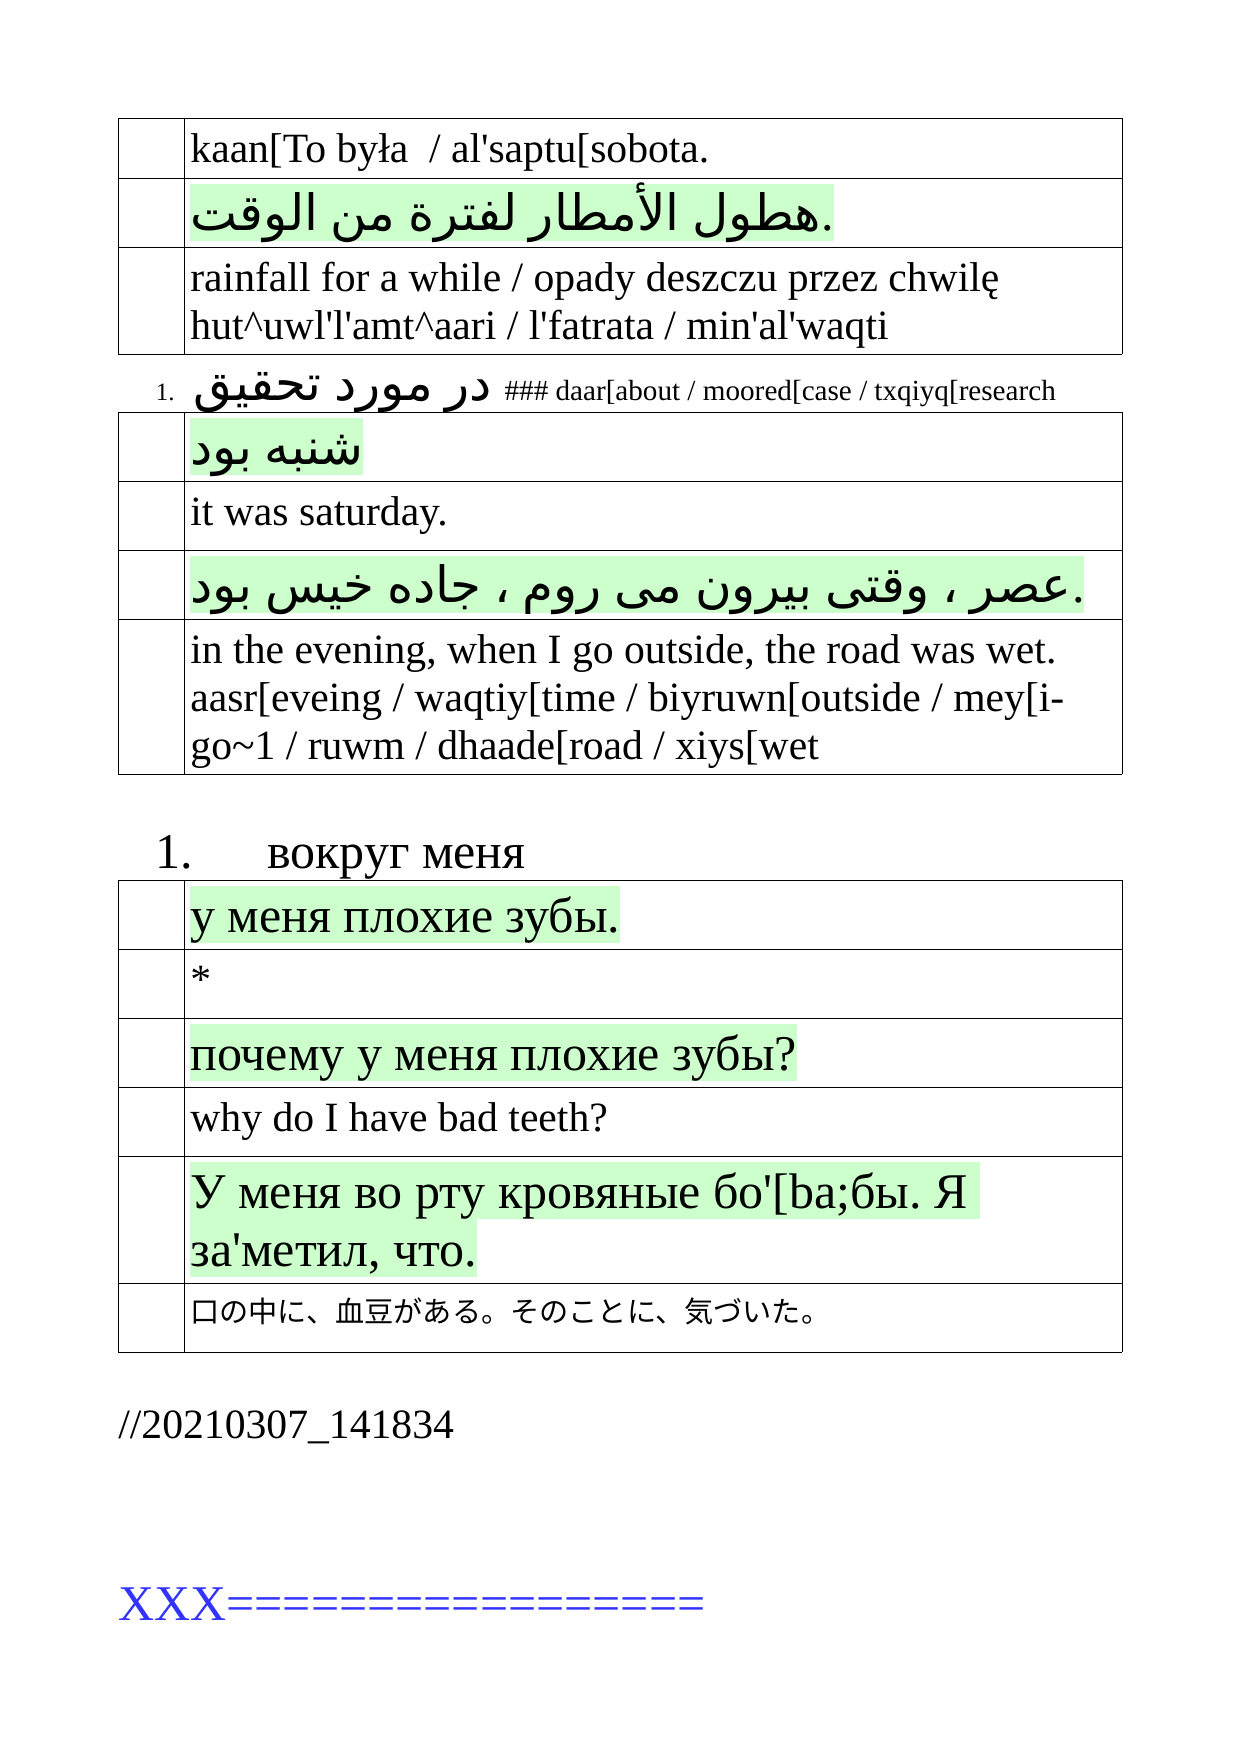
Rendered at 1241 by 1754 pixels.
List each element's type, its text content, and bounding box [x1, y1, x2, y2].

table_cell kaan[To była / al'saptu[sobota. [185, 119, 1122, 178]
table_cell * [185, 950, 1122, 1018]
list вокруг меня [156, 822, 1122, 880]
table_cell [119, 1088, 184, 1156]
table_cell [119, 1284, 184, 1352]
table_header у меня плохие зубы. [185, 881, 1122, 949]
table_cell [119, 551, 184, 619]
table_header [119, 881, 184, 949]
table_cell [119, 620, 184, 774]
table_cell [119, 248, 184, 354]
table_cell У меня во рту кровяные бо'[ba;бы. Я за'метил, что. [185, 1157, 1122, 1282]
text //20210307_141834 [118, 1399, 1122, 1447]
table_header شنبه بود [185, 413, 1122, 481]
table_cell it was saturday. [185, 482, 1122, 550]
table_cell [119, 1157, 184, 1282]
table_cell [119, 950, 184, 1018]
table_cell rainfall for a while / opady deszczu przez chwilę hut^uwl'l'amt^aari / l'fatrata / min'al'waqti [185, 248, 1122, 354]
table_cell هطول الأمطار لفترة من الوقت. [185, 179, 1122, 247]
table_cell عصر ، وقتی بیرون می روم ، جاده خیس بود. [185, 551, 1122, 619]
list در مورد تحقیق ### daar[about / moored[case / txqiyq[research [156, 355, 1122, 412]
table_cell [119, 179, 184, 247]
table_cell [119, 482, 184, 550]
table_cell [119, 119, 184, 178]
table_cell почему у меня плохие зубы? [185, 1019, 1122, 1087]
table_cell why do I have bad teeth? [185, 1088, 1122, 1156]
table_header [119, 413, 184, 481]
text XXX================= [118, 1574, 1122, 1631]
table_cell in the evening, when I go outside, the road was wet. aasr[eveing / waqtiy[time / biyruwn[outside / mey[i-go~1 / ruwm / dhaade[road / xiys[wet [185, 620, 1122, 774]
table_cell 口の中に、血豆がある。そのことに、気づいた。 [185, 1284, 1122, 1352]
table_cell [119, 1019, 184, 1087]
